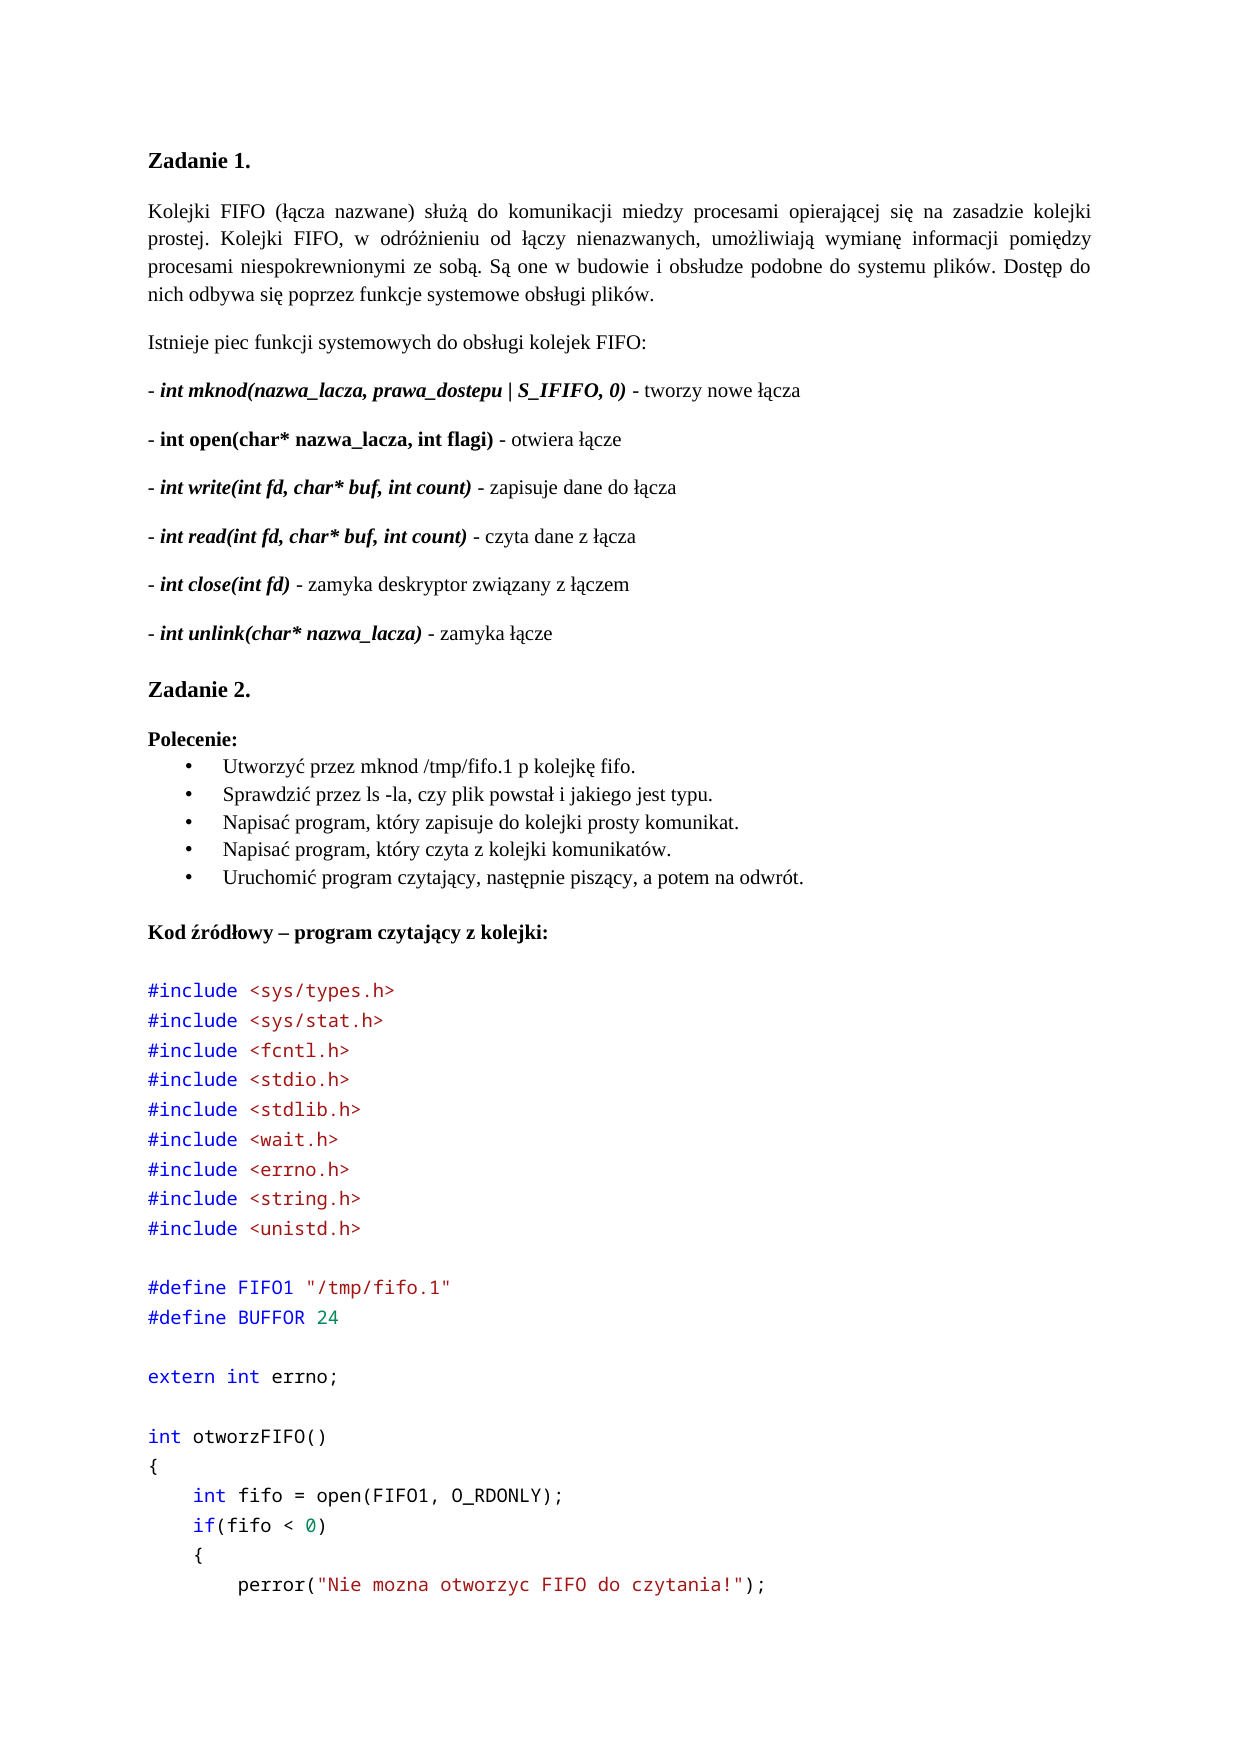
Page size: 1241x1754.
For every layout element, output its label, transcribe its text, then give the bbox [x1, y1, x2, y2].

text #include <string.h> [148, 1181, 1093, 1211]
text #include <sys/stat.h> [148, 1003, 1093, 1033]
text - int open(char* nazwa_lacza, int flagi) - otwiera łącze [148, 427, 1093, 451]
text #define FIFO1 "/tmp/fifo.1" [148, 1270, 1093, 1300]
text #include <stdlib.h> [148, 1092, 1093, 1122]
list Napisać program, który zapisuje do kolejki prosty komunikat. [185, 809, 1093, 834]
text Istnieje piec funkcji systemowych do obsługi kolejek FIFO: [148, 330, 1093, 354]
text - int write(int fd, char* buf, int count) - zapisuje dane do łącza [148, 475, 1093, 499]
text { [148, 1448, 1093, 1478]
list Utworzyć przez mknod /tmp/fifo.1 p kolejkę fifo. [185, 754, 1093, 778]
text Zadanie 1. [148, 148, 1093, 174]
text - int mknod(nazwa_lacza, prawa_dostepu | S_IFIFO, 0) - tworzy nowe łącza [148, 378, 1093, 402]
text - int unlink(char* nazwa_lacza) - zamyka łącze [148, 621, 1093, 644]
text #include <stdio.h> [148, 1063, 1093, 1092]
text #include <wait.h> [148, 1122, 1093, 1152]
text if(fifo < 0) [148, 1508, 1093, 1538]
text - int close(int fd) - zamyka deskryptor związany z łączem [148, 572, 1093, 596]
list Napisać program, który czyta z kolejki komunikatów. [185, 837, 1093, 861]
text #include <fcntl.h> [148, 1033, 1093, 1063]
text extern int errno; [148, 1359, 1093, 1389]
text Kolejki FIFO (łącza nazwane) służą do komunikacji miedzy procesami opierającej się na zasadzie kolejki prostej. Kolejki FIFO, w odróżnieniu od łączy nienazwanych, umożliwiają wymianę informacji pomiędzy procesami niespokrewnionymi ze sobą. Są one w budowie i obsłudze podobne do systemu plików. Dostęp do nich odbywa się poprzez funkcje systemowe obsługi plików. [148, 199, 1093, 306]
text Polecenie: [148, 727, 1093, 751]
text int fifo = open(FIFO1, O_RDONLY); [148, 1478, 1093, 1508]
text int otworzFIFO() [148, 1419, 1093, 1448]
text { [148, 1538, 1093, 1567]
text #define BUFFOR 24 [148, 1300, 1093, 1330]
text perror("Nie mozna otworzyc FIFO do czytania!"); [148, 1567, 1093, 1597]
list Uruchomić program czytający, następnie piszący, a potem na odwrót. [185, 865, 1093, 889]
list Sprawdzić przez ls -la, czy plik powstał i jakiego jest typu. [185, 782, 1093, 806]
text - int read(int fd, char* buf, int count) - czyta dane z łącza [148, 524, 1093, 548]
text Zadanie 2. [148, 676, 1093, 702]
text #include <unistd.h> [148, 1211, 1093, 1241]
text #include <sys/types.h> [148, 978, 1093, 1003]
text #include <errno.h> [148, 1152, 1093, 1181]
text Kod źródłowy – program czytający z kolejki: [148, 920, 1093, 944]
